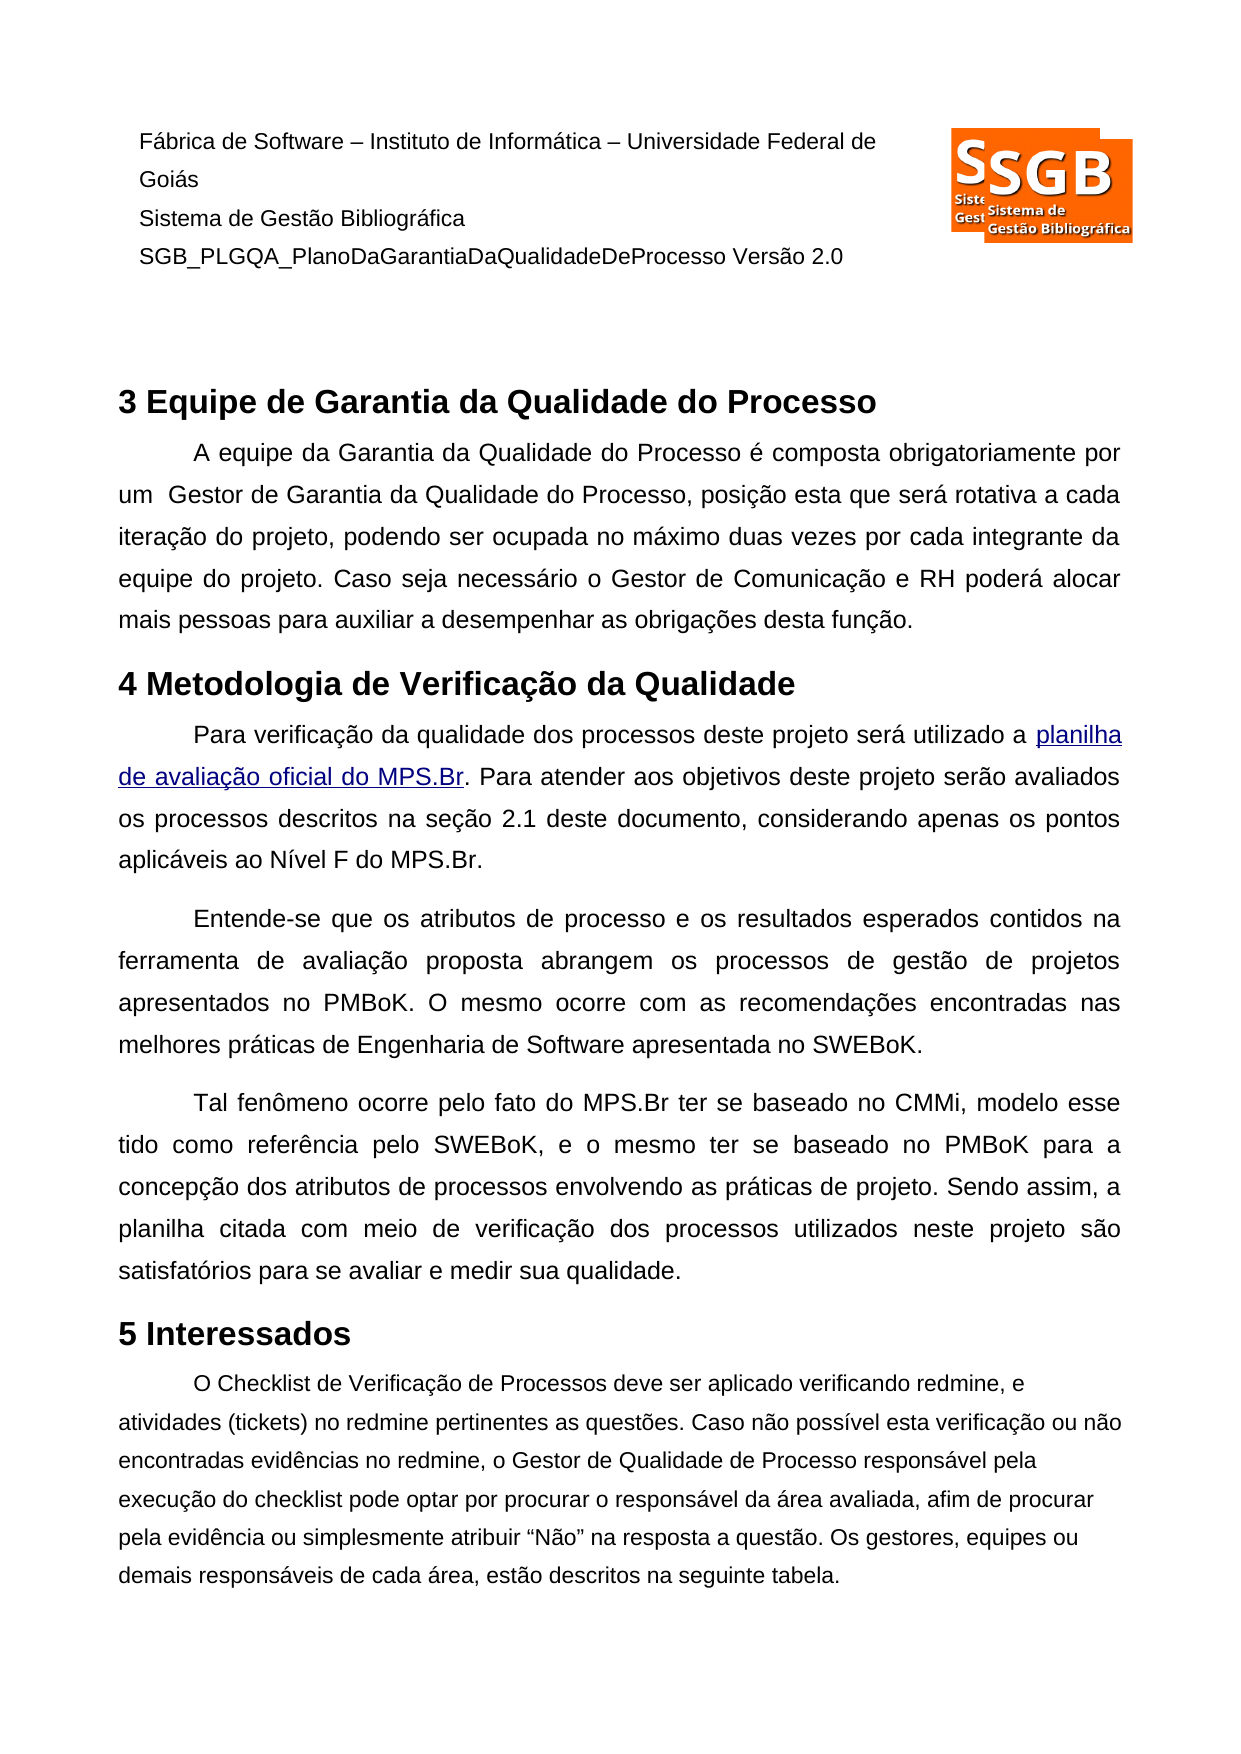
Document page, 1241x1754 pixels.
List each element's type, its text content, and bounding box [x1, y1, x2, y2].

text A equipe da Garantia da Qualidade do Processo é composta obrigatoriamente por um Gestor de Garantia da Qualidade do Processo, posição esta que será rotativa a cada iteração do projeto, podendo ser ocupada no máximo duas vezes por cada integrante da equipe do projeto. Caso seja necessário o Gestor de Comunicação e RH poderá alocar mais pessoas para auxiliar a desempenhar as obrigações desta função. [118, 439, 1122, 634]
text Tal fenômeno ocorre pelo fato do MPS.Br ter se baseado no CMMi, modelo esse tido como referência pelo SWEBoK, e o mesmo ter se baseado no PMBoK para a concepção dos atributos de processos envolvendo as práticas de projeto. Sendo assim, a planilha citada com meio de verificação dos processos utilizados neste projeto são satisfatórios para se avaliar e medir sua qualidade. [118, 1089, 1122, 1284]
subtitle 3 Equipe de Garantia da Qualidade do Processo [118, 383, 1122, 420]
subtitle 4 Metodologia de Verificação da Qualidade [118, 665, 1122, 702]
picture [951, 128, 1133, 243]
text Para verificação da qualidade dos processos deste projeto será utilizado a planilha de avaliação oficial do MPS.Br. Para atender aos objetivos deste projeto serão avaliados os processos descritos na seção 2.1 deste documento, considerando apenas os pontos aplicáveis ao Nível F do MPS.Br. [118, 721, 1122, 874]
text O Checklist de Verificação de Processos deve ser aplicado verificando redmine, e atividades (tickets) no redmine pertinentes as questões. Caso não possível esta verificação ou não encontradas evidências no redmine, o Gestor de Qualidade de Processo responsável pela execução do checklist pode optar por procurar o responsável da área avaliada, afim de procurar pela evidência ou simplesmente atribuir “Não” na resposta a questão. Os gestores, equipes ou demais responsáveis de cada área, estão descritos na seguinte tabela. [118, 1371, 1122, 1589]
subtitle 5 Interessados [118, 1315, 1122, 1352]
text Entende-se que os atributos de processo e os resultados esperados contidos na ferramenta de avaliação proposta abrangem os processos de gestão de projetos apresentados no PMBoK. O mesmo ocorre com as recomendações encontradas nas melhores práticas de Engenharia de Software apresentada no SWEBoK. [118, 905, 1122, 1058]
